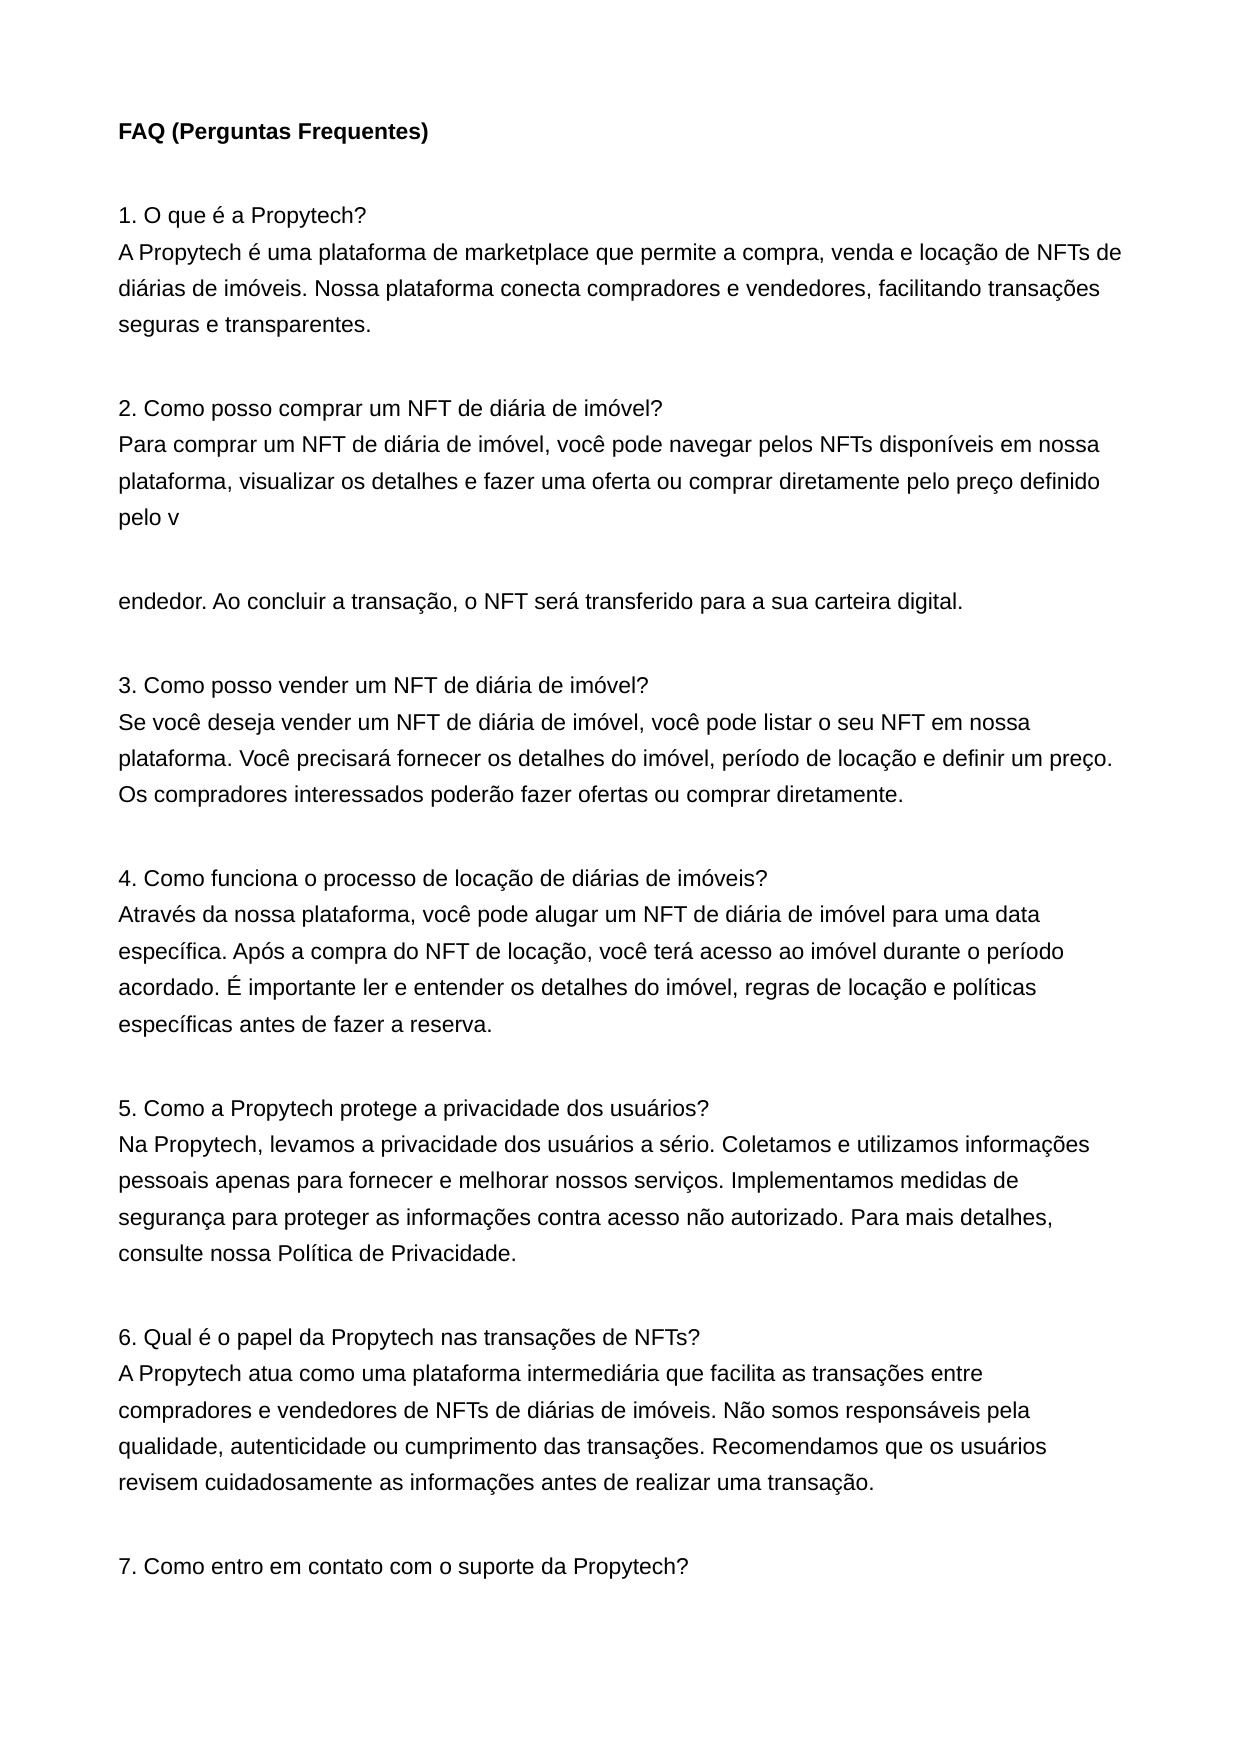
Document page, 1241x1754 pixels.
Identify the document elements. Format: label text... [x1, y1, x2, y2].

text A Propytech atua como uma plataforma intermediária que facilita as transações entre compradores e vendedores de NFTs de diárias de imóveis. Não somos responsáveis pela qualidade, autenticidade ou cumprimento das transações. Recomendamos que os usuários revisem cuidadosamente as informações antes de realizar uma transação. [118, 1360, 1122, 1496]
text 4. Como funciona o processo de locação de diárias de imóveis? [118, 865, 1122, 891]
text Na Propytech, levamos a privacidade dos usuários a sério. Coletamos e utilizamos informações pessoais apenas para fornecer e melhorar nossos serviços. Implementamos medidas de segurança para proteger as informações contra acesso não autorizado. Para mais detalhes, consulte nossa Política de Privacidade. [118, 1131, 1122, 1266]
text 6. Qual é o papel da Propytech nas transações de NFTs? [118, 1324, 1122, 1350]
text 3. Como posso vender um NFT de diária de imóvel? [118, 672, 1122, 698]
text A Propytech é uma plataforma de marketplace que permite a compra, venda e locação de NFTs de diárias de imóveis. Nossa plataforma conecta compradores e vendedores, facilitando transações seguras e transparentes. [118, 238, 1122, 337]
text endedor. Ao concluir a transação, o NFT será transferido para a sua carteira digital. [118, 588, 1122, 614]
text Através da nossa plataforma, você pode alugar um NFT de diária de imóvel para uma data específica. Após a compra do NFT de locação, você terá acesso ao imóvel durante o período acordado. É importante ler e entender os detalhes do imóvel, regras de locação e políticas específicas antes de fazer a reserva. [118, 901, 1122, 1037]
text FAQ (Perguntas Frequentes) [118, 118, 1122, 144]
text 2. Como posso comprar um NFT de diária de imóvel? [118, 395, 1122, 421]
text Se você deseja vender um NFT de diária de imóvel, você pode listar o seu NFT em nossa plataforma. Você precisará fornecer os detalhes do imóvel, período de locação e definir um preço. Os compradores interessados poderão fazer ofertas ou comprar diretamente. [118, 708, 1122, 807]
text 5. Como a Propytech protege a privacidade dos usuários? [118, 1094, 1122, 1121]
text Para comprar um NFT de diária de imóvel, você pode navegar pelos NFTs disponíveis em nossa plataforma, visualizar os detalhes e fazer uma oferta ou comprar diretamente pelo preço definido pelo v [118, 431, 1122, 531]
text 7. Como entro em contato com o suporte da Propytech? [118, 1553, 1122, 1579]
text 1. O que é a Propytech? [118, 202, 1122, 228]
